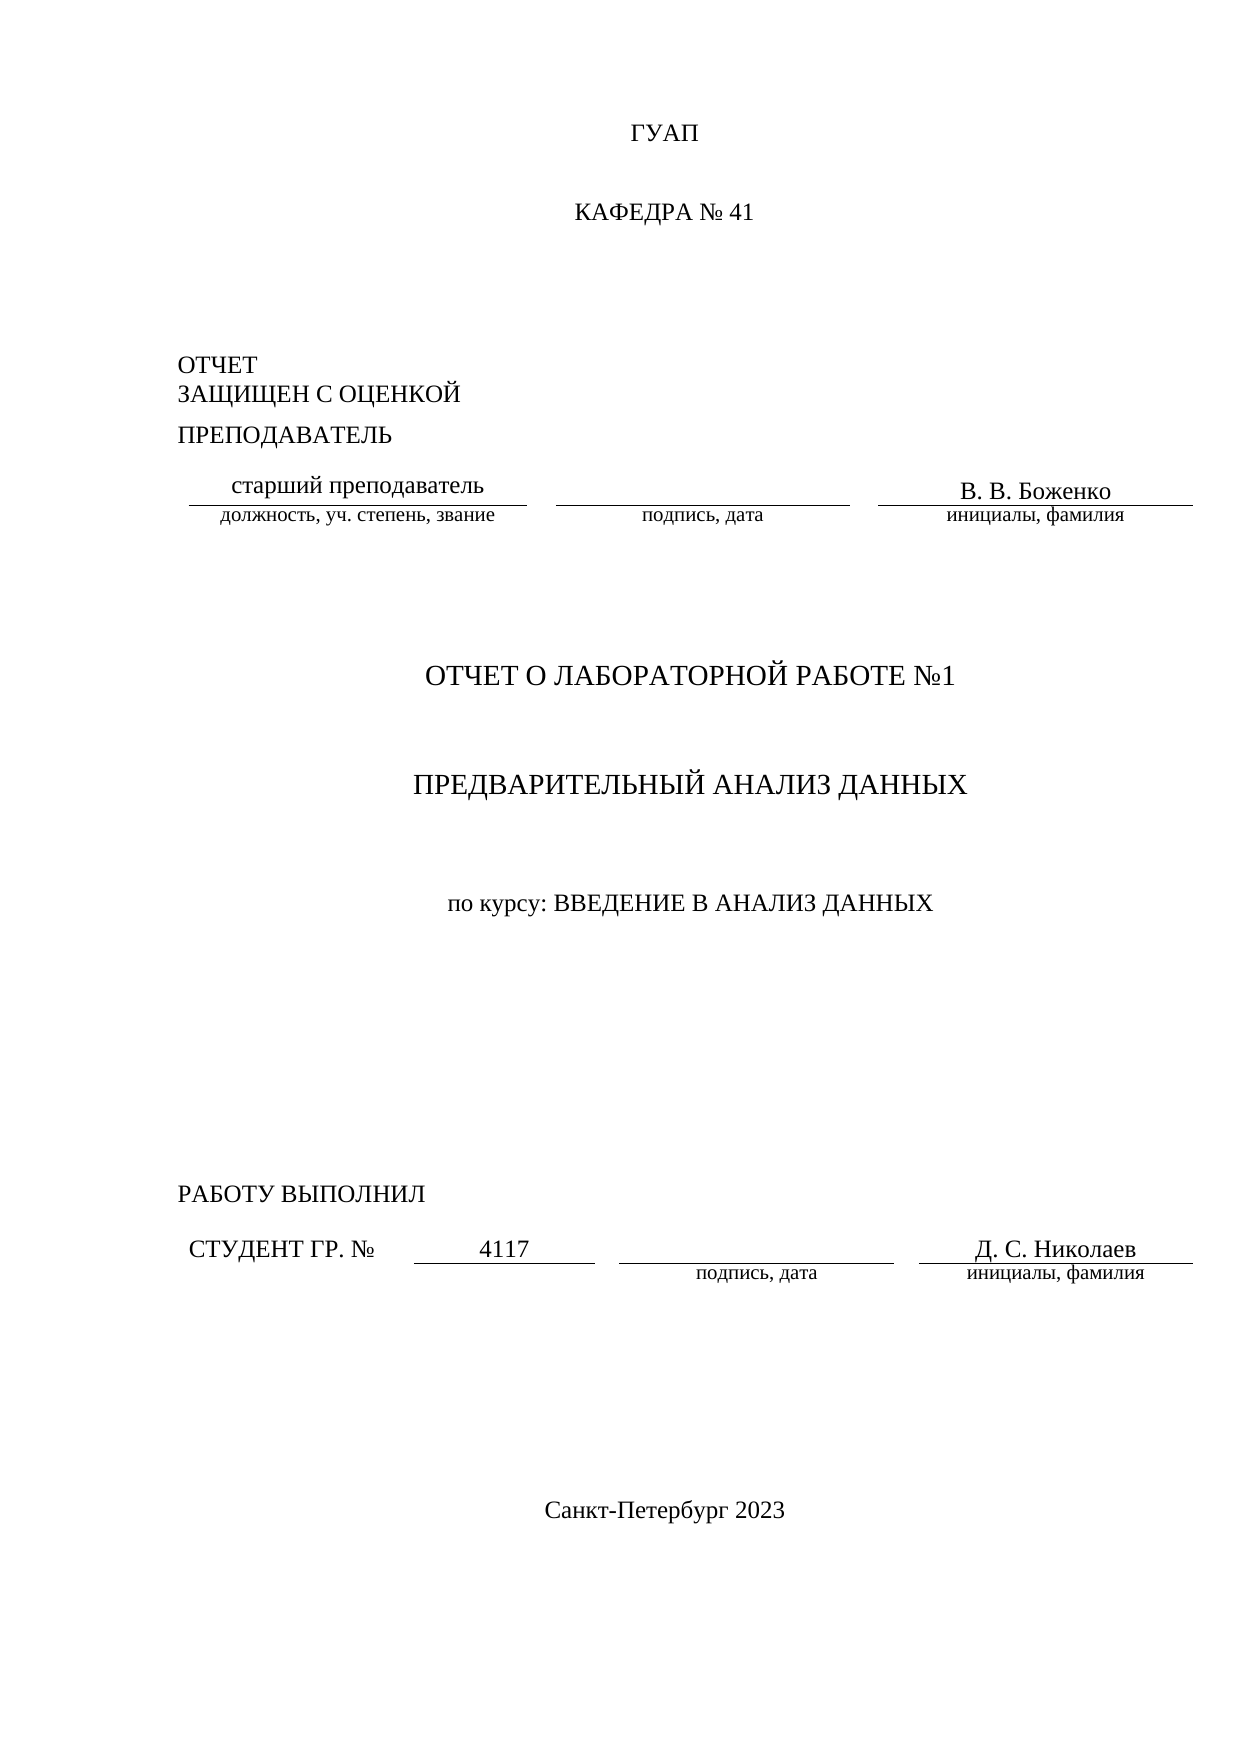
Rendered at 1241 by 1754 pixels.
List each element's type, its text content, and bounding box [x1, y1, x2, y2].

table_cell инициалы, фамилия [878, 506, 1192, 525]
table_cell [595, 1263, 619, 1283]
text Санкт-Петербург 2023 [177, 1495, 1152, 1523]
table_cell [414, 1264, 594, 1283]
table_header старший преподаватель [189, 464, 527, 505]
table_header [894, 1222, 919, 1263]
table_cell [189, 917, 1192, 975]
table_cell [894, 1263, 919, 1283]
table_cell ПРЕДВАРИТЕЛЬНЫЙ АНАЛИЗ ДАННЫХ [189, 692, 1192, 875]
text КАФЕДРА № 41 [177, 197, 1152, 226]
table_cell по курсу: ВВЕДЕНИЕ В АНАЛИЗ ДАННЫХ [189, 875, 1192, 917]
table_cell [850, 505, 878, 525]
table_header [850, 464, 878, 505]
table_cell [189, 975, 1192, 1004]
table_header Д. С. Николаев [919, 1222, 1192, 1263]
table_header ОТЧЕТ О ЛАБОРАТОРНОЙ РАБОТЕ №1 [189, 558, 1192, 692]
text РАБОТУ ВЫПОЛНИЛ [177, 1179, 1152, 1208]
table_header [527, 464, 556, 505]
table_cell инициалы, фамилия [919, 1264, 1192, 1283]
table_header В. В. Боженко [878, 464, 1192, 505]
table_header СТУДЕНТ ГР. № [189, 1222, 414, 1263]
table_header [556, 464, 850, 505]
text ГУАП [177, 118, 1152, 147]
table_cell подпись, дата [619, 1264, 894, 1283]
table_header [595, 1222, 619, 1263]
table_cell подпись, дата [556, 506, 850, 525]
table_cell должность, уч. степень, звание [189, 506, 527, 525]
table_header [619, 1222, 894, 1263]
table_cell [527, 505, 556, 525]
table_header 4117 [414, 1222, 594, 1263]
text ОТЧЕТ ЗАЩИЩЕН С ОЦЕНКОЙ [177, 351, 1152, 408]
table_cell [189, 1263, 414, 1283]
text ПРЕПОДАВАТЕЛЬ [177, 421, 1152, 449]
